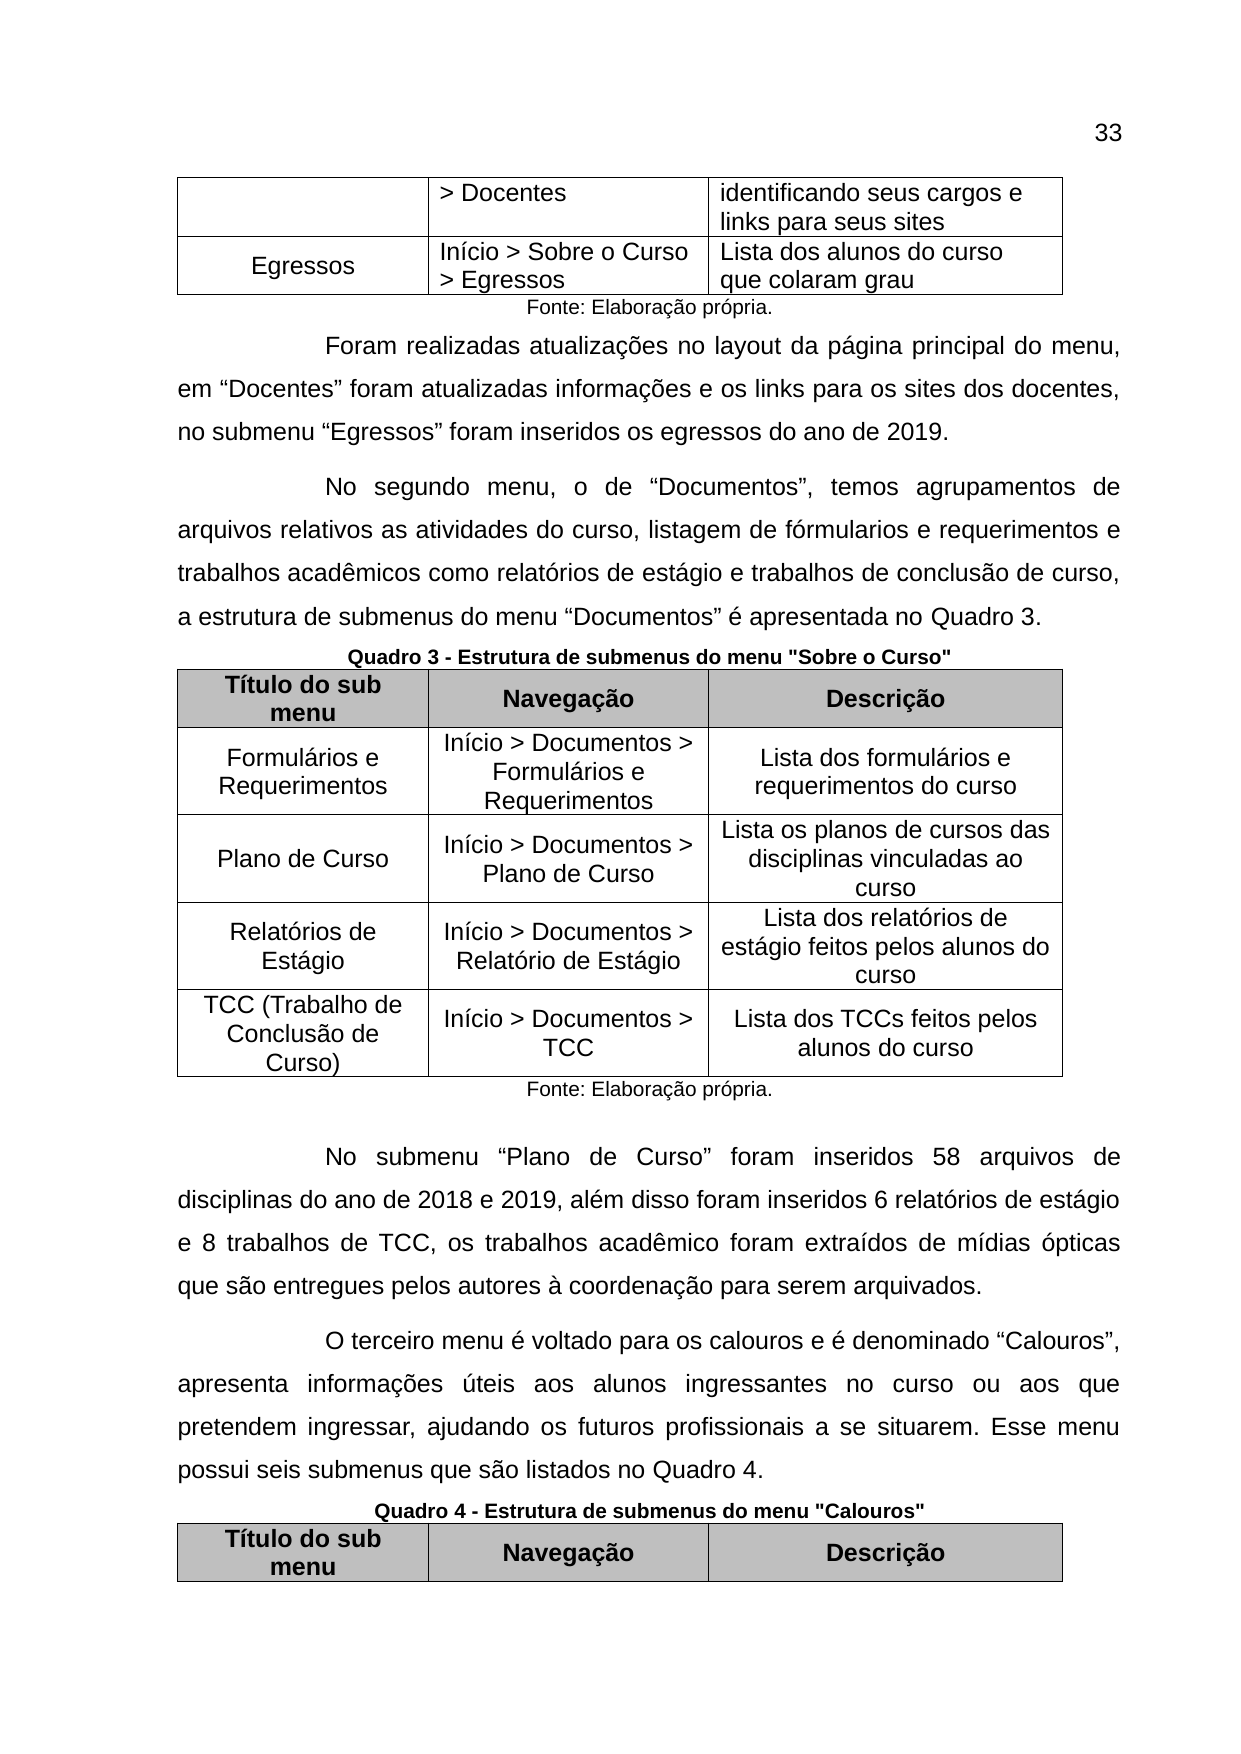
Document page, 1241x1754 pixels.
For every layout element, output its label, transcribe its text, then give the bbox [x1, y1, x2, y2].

table_header Título do sub menu [178, 1524, 428, 1581]
text No submenu “Plano de Curso” foram inseridos 58 arquivos de disciplinas do ano de 2018 e 2019, além disso foram inseridos 6 relatórios de estágio e 8 trabalhos de TCC, os trabalhos acadêmico foram extraídos de mídias ópticas que são entregues pelos autores à coordenação para serem arquivados. [177, 1142, 1122, 1300]
table_header Navegação [429, 1524, 708, 1581]
table_cell > Docentes [429, 178, 708, 236]
table_cell identificando seus cargos e links para seus sites [709, 178, 1062, 236]
text O terceiro menu é voltado para os calouros e é denominado “Calouros”, apresenta informações úteis aos alunos ingressantes no curso ou aos que pretendem ingressar, ajudando os futuros profissionais a se situarem. Esse menu possui seis submenus que são listados no Quadro 4. [177, 1326, 1122, 1484]
table_cell [178, 178, 428, 236]
table_cell Início > Documentos > Plano de Curso [429, 815, 708, 902]
table_cell Início > Documentos > Relatório de Estágio [429, 903, 708, 989]
table_cell Lista dos relatórios de estágio feitos pelos alunos do curso [709, 903, 1062, 989]
table_header Descrição [709, 670, 1062, 727]
table_header Título do sub menu [178, 670, 428, 727]
table_cell Lista dos formulários e requerimentos do curso [709, 728, 1062, 814]
table_cell Lista dos alunos do curso que colaram grau [709, 237, 1062, 294]
text No segundo menu, o de “Documentos”, temos agrupamentos de arquivos relativos as atividades do curso, listagem de fórmularios e requerimentos e trabalhos acadêmicos como relatórios de estágio e trabalhos de conclusão de curso, a estrutura de submenus do menu “Documentos” é apresentada no Quadro 3. [177, 472, 1122, 630]
table_header Descrição [709, 1524, 1062, 1581]
table_cell Início > Documentos > TCC [429, 990, 708, 1076]
table_cell Lista os planos de cursos das disciplinas vinculadas ao curso [709, 815, 1062, 902]
table_header Navegação [429, 670, 708, 727]
table_cell Lista dos TCCs feitos pelos alunos do curso [709, 990, 1062, 1076]
table_cell Formulários e Requerimentos [178, 728, 428, 814]
table_cell Início > Documentos > Formulários e Requerimentos [429, 728, 708, 814]
table_cell Egressos [178, 237, 428, 294]
text Fonte: Elaboração própria. [177, 1077, 1122, 1101]
table_cell Relatórios de Estágio [178, 903, 428, 989]
table_cell Plano de Curso [178, 815, 428, 902]
text Fonte: Elaboração própria. [177, 295, 1122, 319]
text Quadro 4 - Estrutura de submenus do menu "Calouros" [177, 1498, 1122, 1522]
text Quadro 3 - Estrutura de submenus do menu "Sobre o Curso" [177, 644, 1122, 668]
table_cell TCC (Trabalho de Conclusão de Curso) [178, 990, 428, 1076]
text Foram realizadas atualizações no layout da página principal do menu, em “Docentes” foram atualizadas informações e os links para os sites dos docentes, no submenu “Egressos” foram inseridos os egressos do ano de 2019. [177, 331, 1122, 446]
table_cell Início > Sobre o Curso > Egressos [429, 237, 708, 294]
